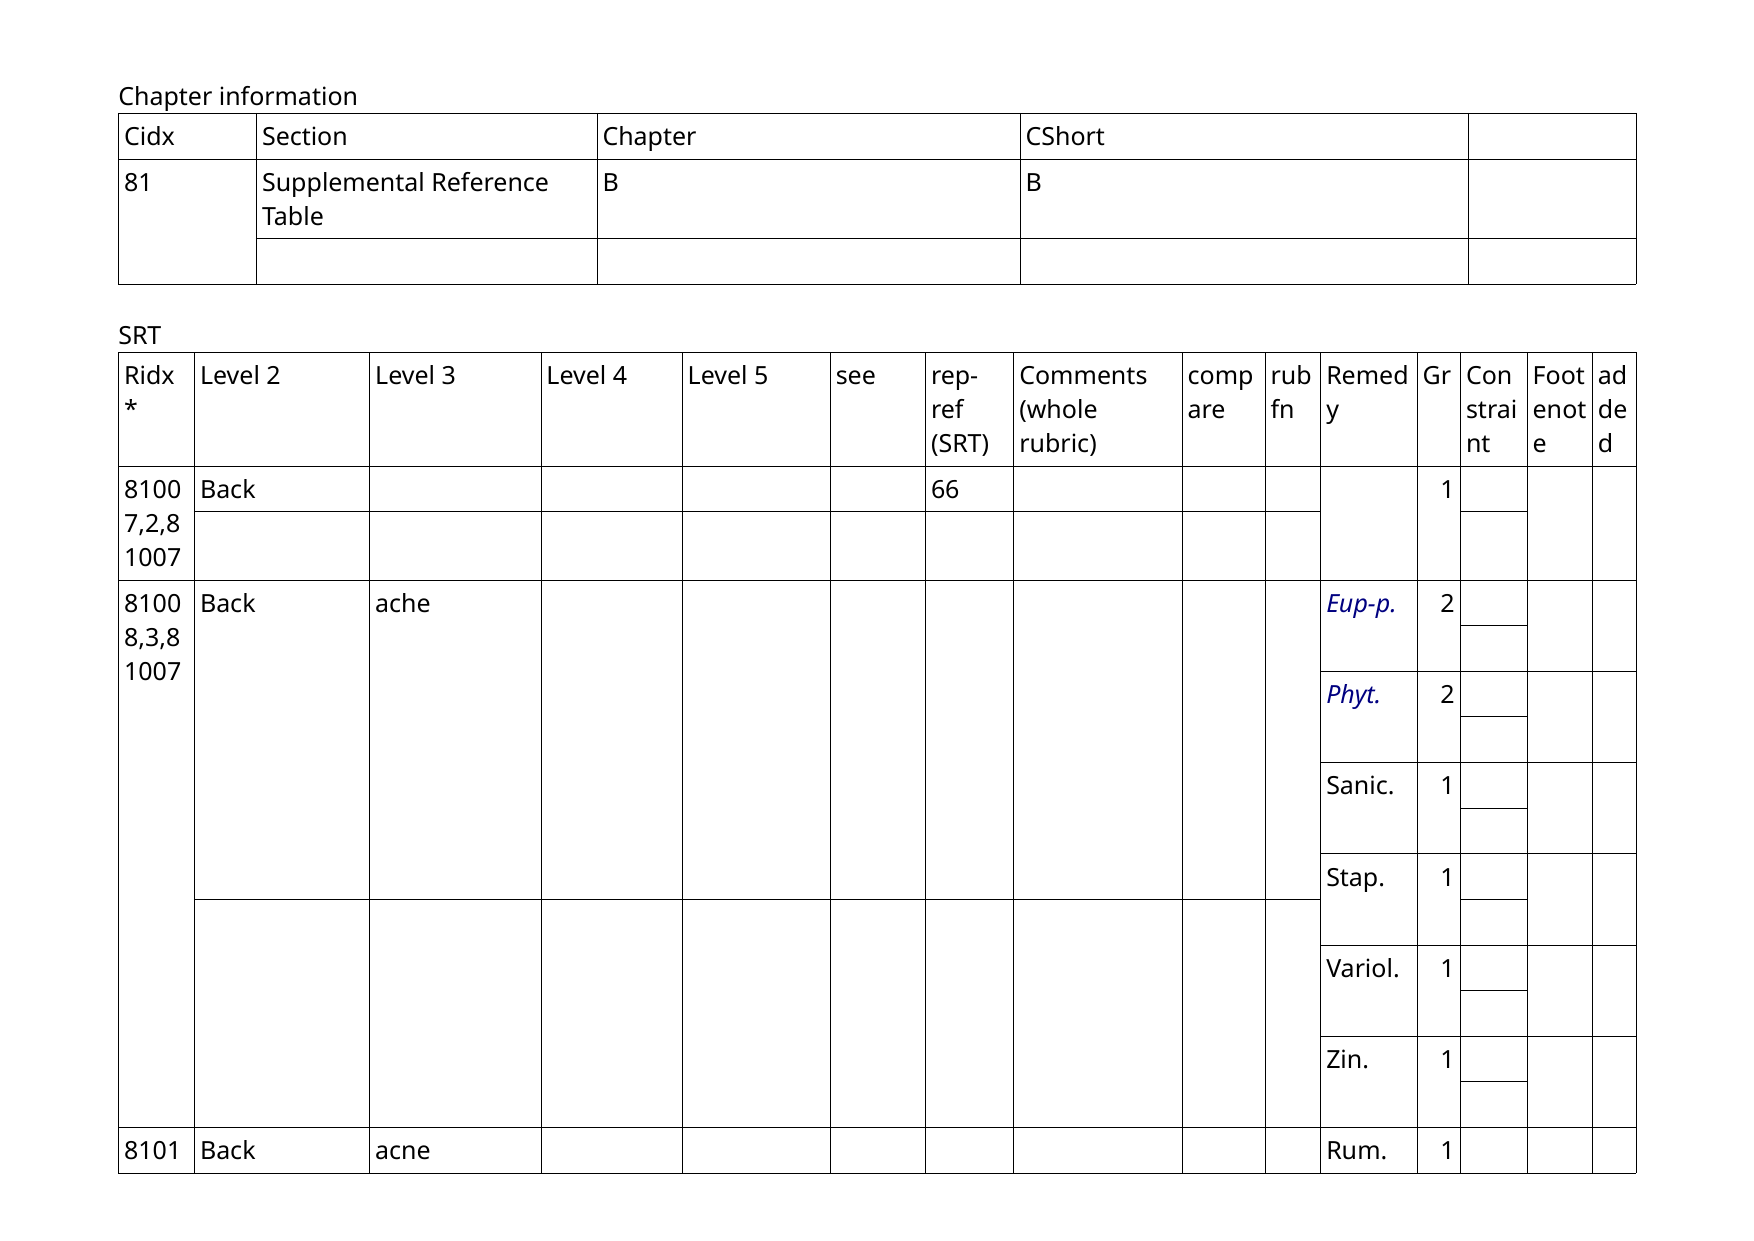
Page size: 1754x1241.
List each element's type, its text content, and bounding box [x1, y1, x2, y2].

table_cell 1 [1418, 946, 1460, 1036]
table_cell [1528, 763, 1592, 853]
table_header Level 3 [370, 353, 541, 466]
table_cell [926, 512, 1013, 579]
table_cell [1593, 763, 1636, 853]
table_header Level 4 [542, 353, 682, 466]
table_cell [1461, 763, 1527, 808]
table_cell [683, 581, 830, 899]
table_cell ache [370, 581, 541, 899]
table_cell [1528, 467, 1592, 579]
table_cell [542, 581, 682, 899]
table_cell [1021, 239, 1468, 284]
table_cell [1461, 672, 1527, 716]
table_header Level 5 [683, 353, 830, 466]
table_cell [1469, 239, 1636, 284]
table_header added [1593, 353, 1636, 466]
table_cell [1014, 1128, 1182, 1173]
table_cell [831, 467, 925, 511]
table_header see [831, 353, 925, 466]
table_header Chapter [598, 114, 1020, 158]
table_cell [1183, 581, 1265, 899]
table_header Cidx [119, 114, 256, 158]
table_cell 81008,3,81007 [119, 581, 194, 1127]
table_cell [542, 512, 682, 579]
table_header Ridx* [119, 353, 194, 466]
table_cell [1266, 581, 1320, 899]
table_cell [1461, 1037, 1527, 1081]
table_cell 2 [1418, 581, 1460, 671]
table_cell [1183, 1128, 1265, 1173]
table_cell [1469, 160, 1636, 238]
table_cell 66 [926, 467, 1013, 511]
table_cell [1461, 1128, 1527, 1173]
table_cell [1461, 809, 1527, 853]
table_cell [831, 1128, 925, 1173]
table_cell Eup-p. [1321, 581, 1417, 671]
table_cell Variol. [1321, 946, 1417, 1036]
table_cell [370, 512, 541, 579]
table_cell [1461, 581, 1527, 625]
table_cell [1528, 1128, 1592, 1173]
table_cell [542, 900, 682, 1127]
table_cell [1014, 900, 1182, 1127]
table_cell [1461, 900, 1527, 944]
table_cell [926, 581, 1013, 899]
table_cell [1183, 900, 1265, 1127]
table_cell [1528, 581, 1592, 671]
table_cell [831, 900, 925, 1127]
table_header Level 2 [195, 353, 369, 466]
table_cell B [1021, 160, 1468, 238]
table_cell Back [195, 581, 369, 899]
table_cell Rum. [1321, 1128, 1417, 1173]
table_cell [683, 467, 830, 511]
table_cell [195, 512, 369, 579]
table_header Constraint [1461, 353, 1527, 466]
table_cell [1266, 900, 1320, 1127]
table_cell Back [195, 1128, 369, 1173]
table_cell [1593, 467, 1636, 579]
table_cell 1 [1418, 763, 1460, 853]
table_cell [1014, 467, 1182, 511]
table_cell [1461, 1082, 1527, 1127]
table_cell 1 [1418, 854, 1460, 944]
table_cell [598, 239, 1020, 284]
table_cell [1593, 1128, 1636, 1173]
table_cell [1528, 854, 1592, 944]
table_header Section [257, 114, 597, 158]
table_cell [542, 467, 682, 511]
table_cell [1014, 512, 1182, 579]
table_cell 2 [1418, 672, 1460, 762]
table_cell [195, 900, 369, 1127]
table_cell [1321, 467, 1417, 579]
table_cell 81007,2,81007 [119, 467, 194, 579]
table_cell [1461, 626, 1527, 671]
table_cell [1528, 946, 1592, 1036]
table_cell [1461, 854, 1527, 899]
table_cell [831, 581, 925, 899]
table_cell [370, 900, 541, 1127]
table_cell [1593, 581, 1636, 671]
table_cell B [598, 160, 1020, 238]
table_cell [926, 1128, 1013, 1173]
table_cell [1183, 467, 1265, 511]
table_cell [926, 900, 1013, 1127]
table_header Footenote [1528, 353, 1592, 466]
table_cell [370, 467, 541, 511]
text Chapter information [118, 79, 1636, 113]
table_cell acne [370, 1128, 541, 1173]
table_cell [1593, 854, 1636, 944]
table_cell 1 [1418, 467, 1460, 579]
table_cell Sanic. [1321, 763, 1417, 853]
table_cell [1461, 512, 1527, 579]
table_cell [1014, 581, 1182, 899]
table_header Remedy [1321, 353, 1417, 466]
table_cell [1593, 946, 1636, 1036]
table_cell [683, 1128, 830, 1173]
table_cell [1266, 467, 1320, 511]
table_cell Zin. [1321, 1037, 1417, 1127]
table_cell Stap. [1321, 854, 1417, 944]
table_cell Supplemental Reference Table [257, 160, 597, 238]
table_cell Phyt. [1321, 672, 1417, 762]
table_cell 1 [1418, 1037, 1460, 1127]
table_header compare [1183, 353, 1265, 466]
table_header [1469, 114, 1636, 158]
table_cell [1461, 946, 1527, 990]
table_header Gr [1418, 353, 1460, 466]
table_cell [257, 239, 597, 284]
table_cell [1528, 1037, 1592, 1127]
table_cell [831, 512, 925, 579]
table_header CShort [1021, 114, 1468, 158]
table_cell [683, 512, 830, 579]
table_cell [1461, 991, 1527, 1036]
table_cell 8101 [119, 1128, 194, 1173]
text SRT [118, 318, 1636, 352]
table_cell [1461, 717, 1527, 762]
table_cell [1593, 672, 1636, 762]
table_cell [542, 1128, 682, 1173]
table_cell [1461, 467, 1527, 511]
table_header rep-ref (SRT) [926, 353, 1013, 466]
table_cell [1183, 512, 1265, 579]
table_cell [1528, 672, 1592, 762]
table_header Comments (whole rubric) [1014, 353, 1182, 466]
table_cell 1 [1418, 1128, 1460, 1173]
table_cell [1593, 1037, 1636, 1127]
table_cell 81 [119, 160, 256, 284]
table_cell [683, 900, 830, 1127]
table_header rub fn [1266, 353, 1320, 466]
table_cell [1266, 1128, 1320, 1173]
table_cell Back [195, 467, 369, 511]
table_cell [1266, 512, 1320, 579]
